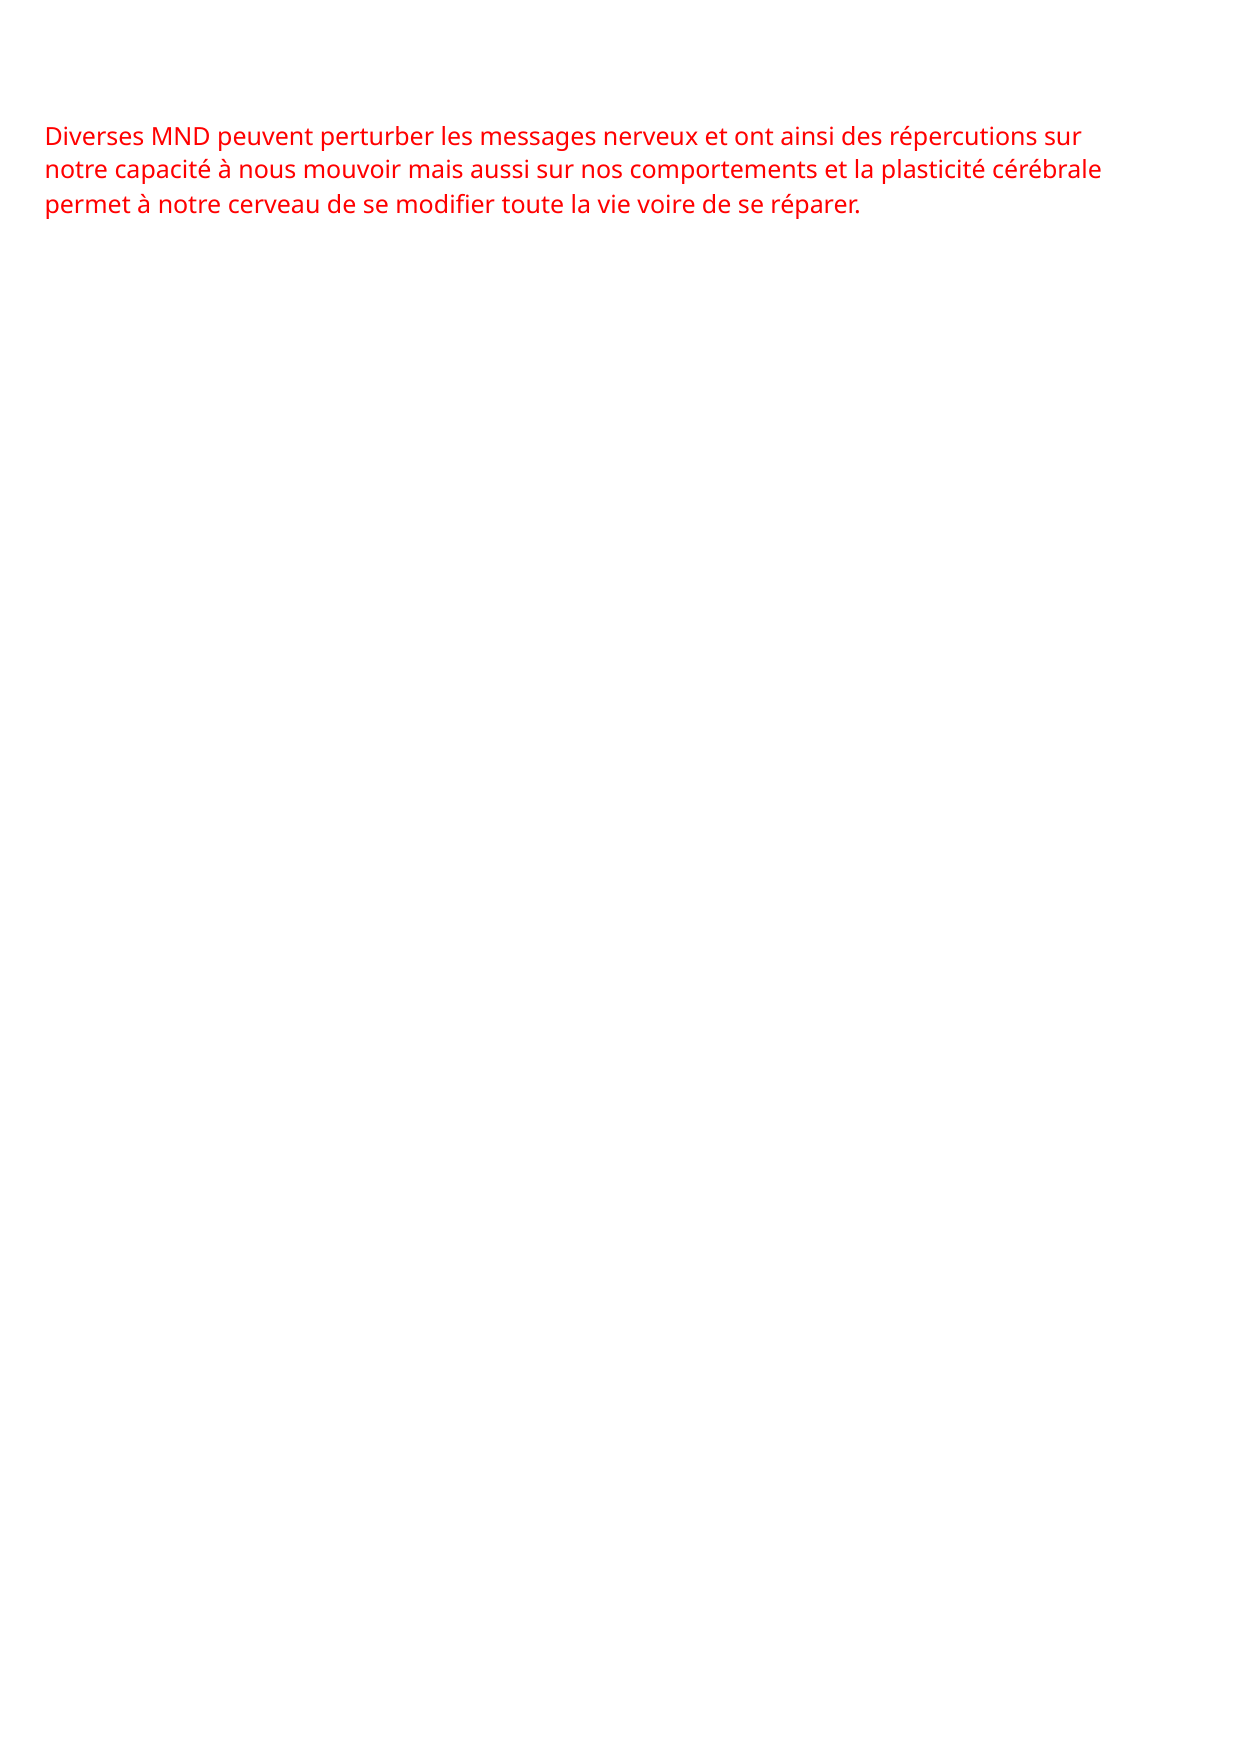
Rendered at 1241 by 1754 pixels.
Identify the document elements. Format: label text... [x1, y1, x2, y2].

list Diverses MND peuvent perturber les messages nerveux et ont ainsi des répercutions sur notre capacité à nous mouvoir mais aussi sur nos comportements et la plasticité cérébrale permet à notre cerveau de se modifier toute la vie voire de se réparer. [44, 118, 1122, 220]
